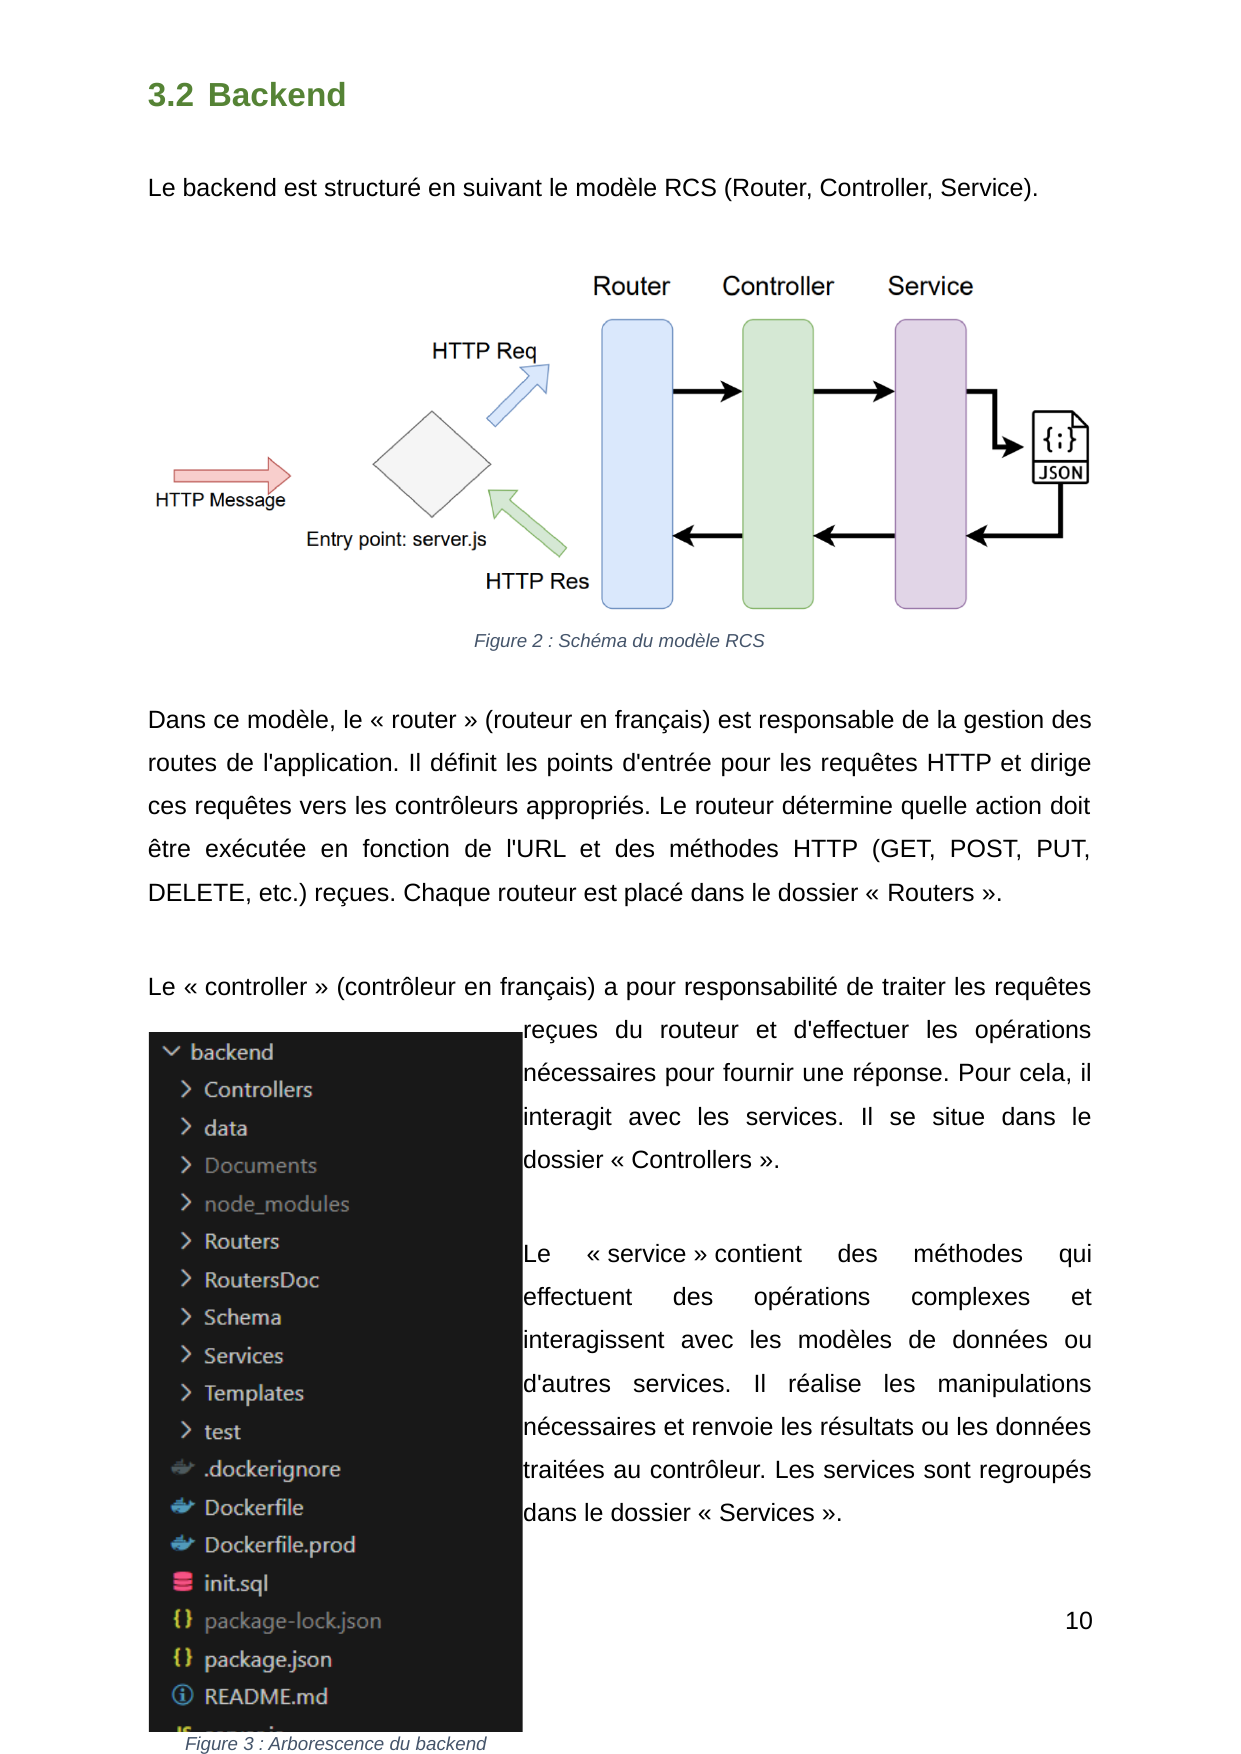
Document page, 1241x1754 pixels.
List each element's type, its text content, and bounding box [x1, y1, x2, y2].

text Le « controller » (contrôleur en français) a pour responsabilité de traiter les requêtes reçues du routeur et d'effectuer les opérations nécessaires pour fournir une réponse. Pour cela, il interagit avec les services. Il se situe dans le dossier « Controllers ». [148, 972, 1093, 1173]
text Le backend est structuré en suivant le modèle RCS (Router, Controller, Service). [148, 173, 1093, 202]
text Figure 2 : Schéma du modèle RCS [148, 630, 1093, 651]
text Figure 3 : Arborescence du backend [148, 1732, 525, 1754]
text Le « service » contient des méthodes qui effectuent des opérations complexes et interagissent avec les modèles de données ou d'autres services. Il réalise les manipulations nécessaires et renvoie les résultats ou les données traitées au contrôleur. Les services sont regroupés dans le dossier « Services ». [523, 1239, 1093, 1527]
subtitle Backend [148, 75, 1093, 113]
text Dans ce modèle, le « router » (routeur en français) est responsable de la gestion des routes de l'application. Il définit les points d'entrée pour les requêtes HTTP et dirige ces requêtes vers les contrôleurs appropriés. Le routeur détermine quelle action doit être exécutée en fonction de l'URL et des méthodes HTTP (GET, POST, PUT, DELETE, etc.) reçues. Chaque routeur est placé dans le dossier « Routers ». [148, 705, 1093, 906]
